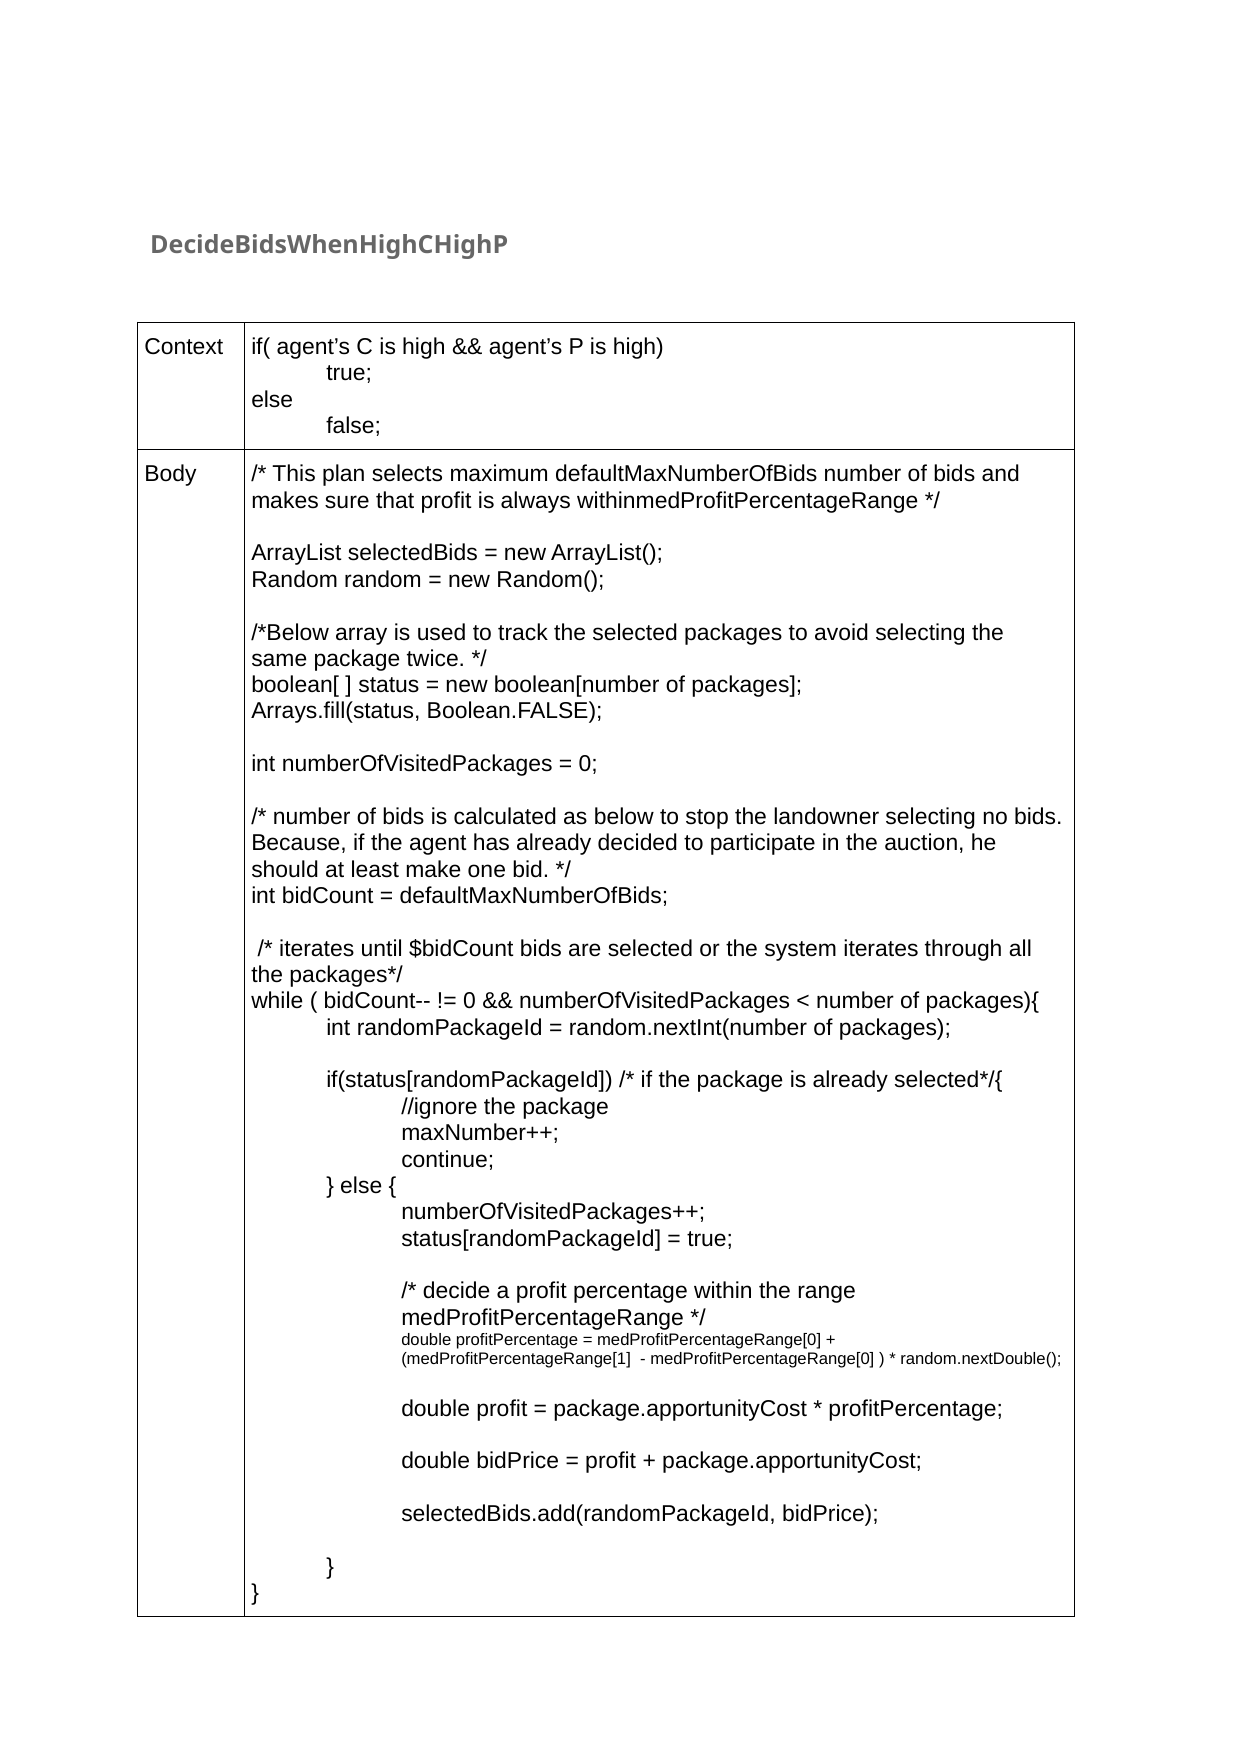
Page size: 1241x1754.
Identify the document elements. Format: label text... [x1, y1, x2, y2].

table_cell Body [138, 450, 244, 1616]
table_cell /* This plan selects maximum defaultMaxNumberOfBids number of bids and makes sure that profit is always withinmedProfitPercentageRange */ ArrayList selectedBids = new ArrayList(); Random random = new Random(); /*Below array is used to track the selected packages to avoid selecting the same package twice. */ boolean[ ] status = new boolean[number of packages]; Arrays.fill(status, Boolean.FALSE); int numberOfVisitedPackages = 0; /* number of bids is calculated as below to stop the landowner selecting no bids. Because, if the agent has already decided to participate in the auction, he should at least make one bid. */ int bidCount = defaultMaxNumberOfBids; /* iterates until $bidCount bids are selected or the system iterates through all the packages*/ while ( bidCount-- != 0 && numberOfVisitedPackages < number of packages){ int randomPackageId = random.nextInt(number of packages); if(status[randomPackageId]) /* if the package is already selected*/{ //ignore the package maxNumber++; continue; } else { numberOfVisitedPackages++; status[randomPackageId] = true; /* decide a profit percentage within the range medProfitPercentageRange */ double profitPercentage = medProfitPercentageRange[0] + (medProfitPercentageRange[1] - medProfitPercentageRange[0] ) * random.nextDouble(); double profit = package.apportunityCost * profitPercentage; double bidPrice = profit + package.apportunityCost; selectedBids.add(randomPackageId, bidPrice); } } [245, 450, 1074, 1616]
subtitle DecideBidsWhenHighCHighP [150, 227, 1090, 261]
table_header if( agent’s C is high && agent’s P is high) true; else false; [245, 323, 1074, 449]
table_header Context [138, 323, 244, 449]
